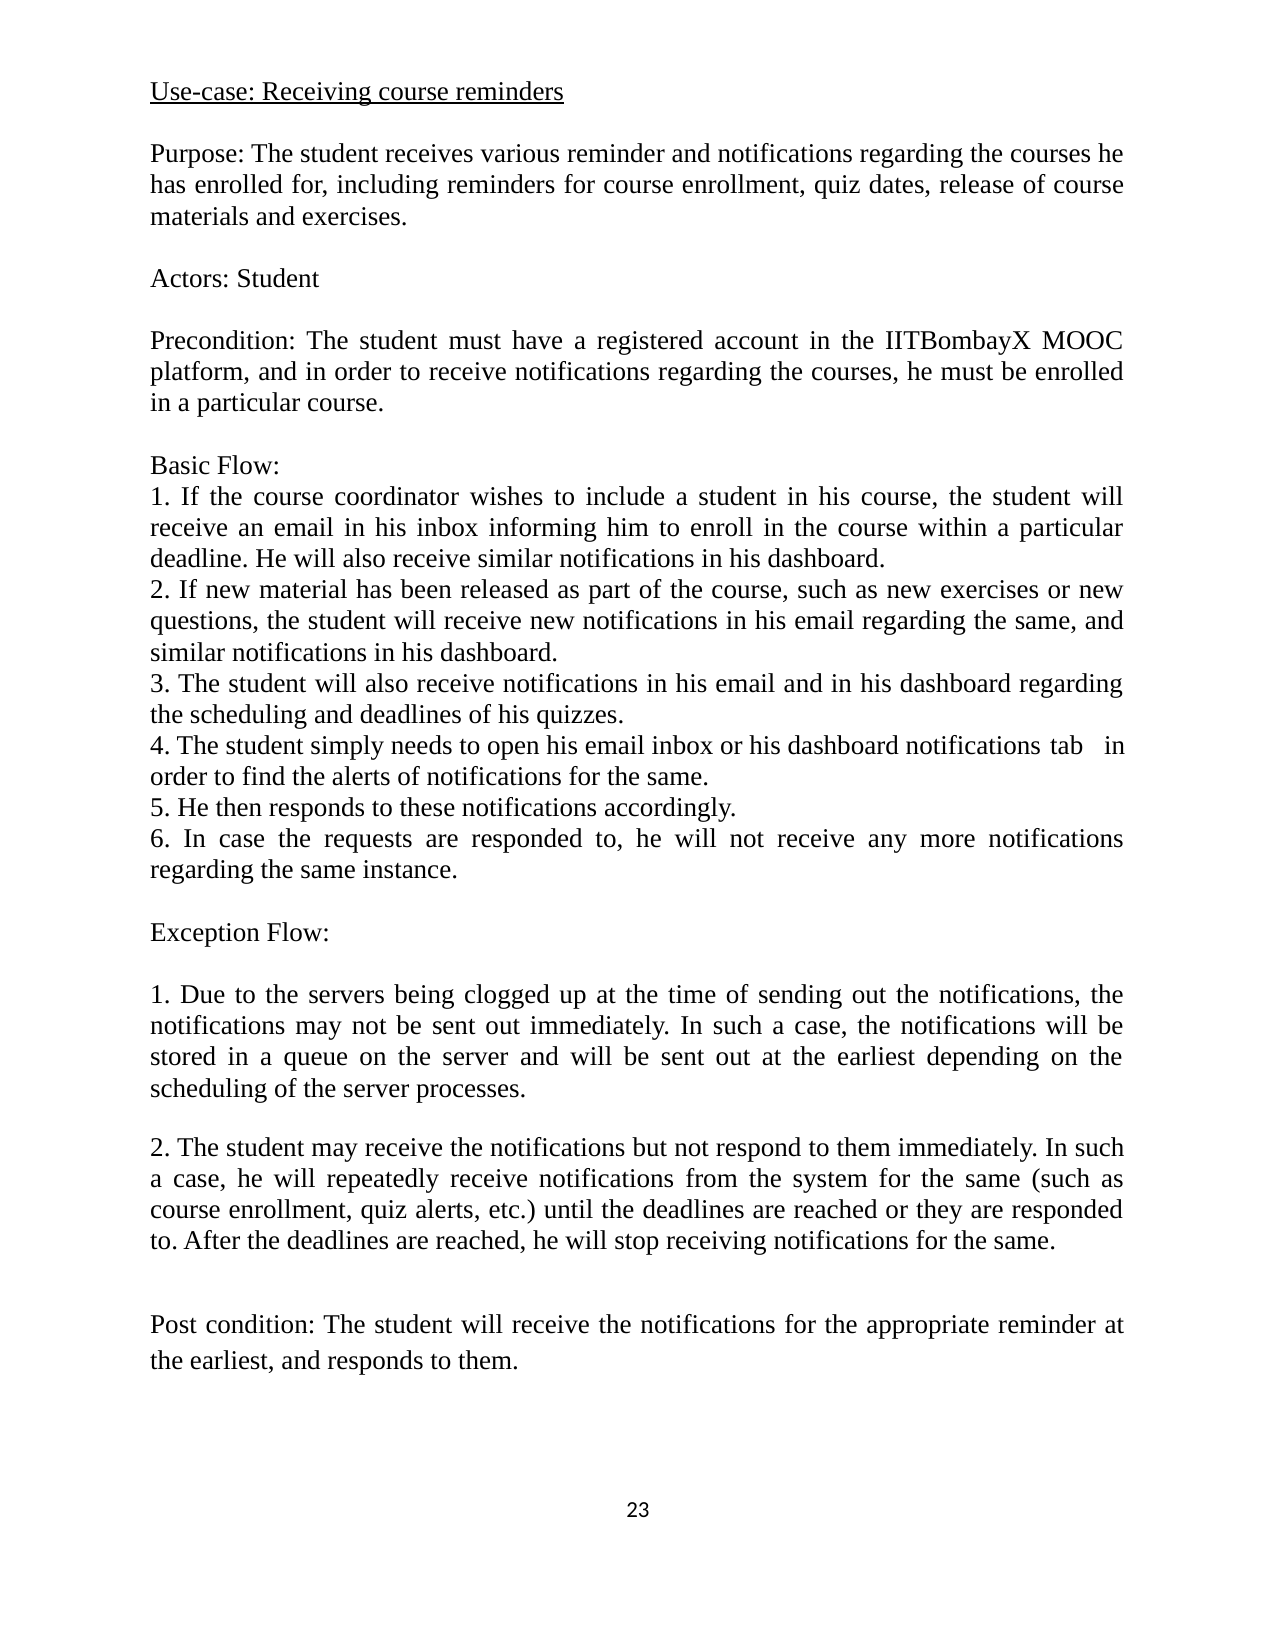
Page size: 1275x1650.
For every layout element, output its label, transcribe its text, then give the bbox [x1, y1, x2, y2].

text Basic Flow: [150, 449, 1125, 480]
text 4. The student simply needs to open his email inbox or his dashboard notifications tab in order to find the alerts of notifications for the same. [150, 729, 1125, 791]
text Purpose: The student receives various reminder and notifications regarding the courses he has enrolled for, including reminders for course enrollment, quiz dates, release of course materials and exercises. [150, 137, 1125, 231]
text Actors: Student [150, 262, 1125, 293]
text 5. He then responds to these notifications accordingly. [150, 791, 1125, 822]
text Exception Flow: [150, 916, 1125, 947]
text 3. The student will also receive notifications in his email and in his dashboard regarding the scheduling and deadlines of his quizzes. [150, 667, 1125, 729]
text 2. If new material has been released as part of the course, such as new exercises or new questions, the student will receive new notifications in his email regarding the same, and similar notifications in his dashboard. [150, 573, 1125, 667]
text 1. If the course coordinator wishes to include a student in his course, the student will receive an email in his inbox informing him to enroll in the course within a particular deadline. He will also receive similar notifications in his dashboard. [150, 480, 1125, 573]
text Precondition: The student must have a registered account in the IITBombayX MOOC platform, and in order to receive notifications regarding the courses, he must be enrolled in a particular course. [150, 324, 1125, 418]
text 1. Due to the servers being clogged up at the time of sending out the notifications, the notifications may not be sent out immediately. In such a case, the notifications will be stored in a queue on the server and will be sent out at the earliest depending on the scheduling of the server processes. [150, 978, 1125, 1103]
text Post condition: The student will receive the notifications for the appropriate reminder at the earliest, and responds to them. [150, 1308, 1125, 1375]
text 2. The student may receive the notifications but not respond to them immediately. In such a case, he will repeatedly receive notifications from the system for the same (such as course enrollment, quiz alerts, etc.) until the deadlines are reached or they are responded to. After the deadlines are reached, he will stop receiving notifications for the same. [150, 1131, 1125, 1255]
text 6. In case the requests are responded to, he will not receive any more notifications regarding the same instance. [150, 822, 1125, 885]
text Use-case: Receiving course reminders [150, 75, 1125, 106]
